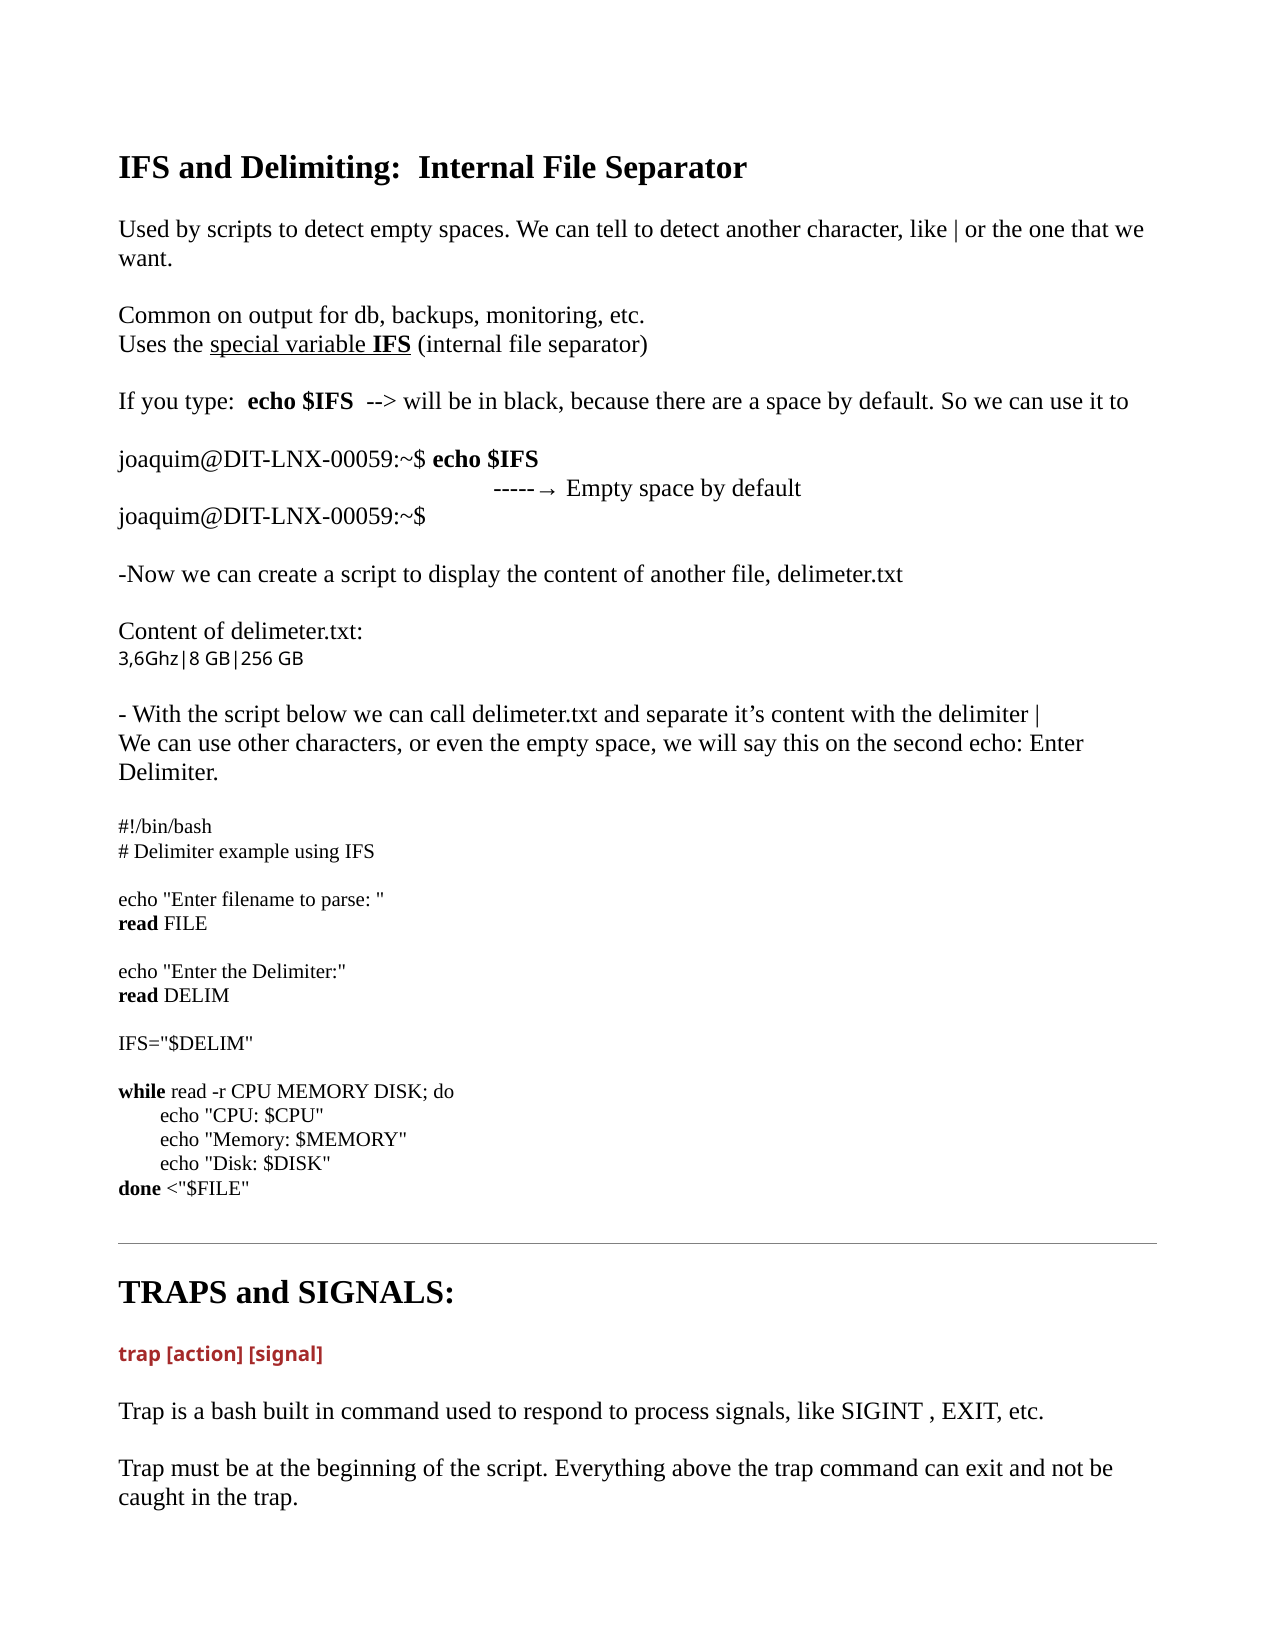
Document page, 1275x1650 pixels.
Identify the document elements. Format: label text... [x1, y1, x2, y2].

text Trap is a bash built in command used to respond to process signals, like SIGINT , EXIT, etc. [118, 1396, 1157, 1425]
text echo "Enter filename to parse: " [118, 887, 1157, 911]
text done <"$FILE" [118, 1175, 1157, 1199]
text IFS="$DELIM" [118, 1031, 1157, 1055]
text joaquim@DIT-LNX-00059:~$ [118, 501, 1157, 530]
text #!/bin/bash [118, 814, 1157, 838]
text 3,6Ghz|8 GB|256 GB [118, 645, 1157, 671]
text If you type: echo $IFS --> will be in black, because there are a space by default. So we can use it to [118, 386, 1157, 415]
text - With the script below we can call delimeter.txt and separate it’s content with the delimiter | [118, 699, 1157, 728]
text read FILE [118, 911, 1157, 935]
text echo "Disk: $DISK" [118, 1151, 1157, 1175]
text echo "CPU: $CPU" [118, 1103, 1157, 1127]
text Trap must be at the beginning of the script. Everything above the trap command can exit and not be caught in the trap. [118, 1453, 1157, 1511]
text -Now we can create a script to display the content of another file, delimeter.txt [118, 559, 1157, 588]
text TRAPS and SIGNALS: [118, 1272, 1157, 1311]
text echo "Enter the Delimiter:" [118, 959, 1157, 983]
text trap [action] [signal] [118, 1339, 1157, 1367]
text -----→ Empty space by default [118, 473, 1157, 501]
text echo "Memory: $MEMORY" [118, 1127, 1157, 1151]
text Uses the special variable IFS (internal file separator) [118, 329, 1157, 358]
text while read -r CPU MEMORY DISK; do [118, 1079, 1157, 1103]
text IFS and Delimiting: Internal File Separator [118, 147, 1157, 185]
text Common on output for db, backups, monitoring, etc. [118, 300, 1157, 329]
text We can use other characters, or even the empty space, we will say this on the second echo: Enter Delimiter. [118, 728, 1157, 786]
text Used by scripts to detect empty spaces. We can tell to detect another character, like | or the one that we want. [118, 214, 1157, 271]
text Content of delimeter.txt: [118, 616, 1157, 645]
text joaquim@DIT-LNX-00059:~$ echo $IFS [118, 444, 1157, 473]
text read DELIM [118, 983, 1157, 1007]
text # Delimiter example using IFS [118, 838, 1157, 863]
